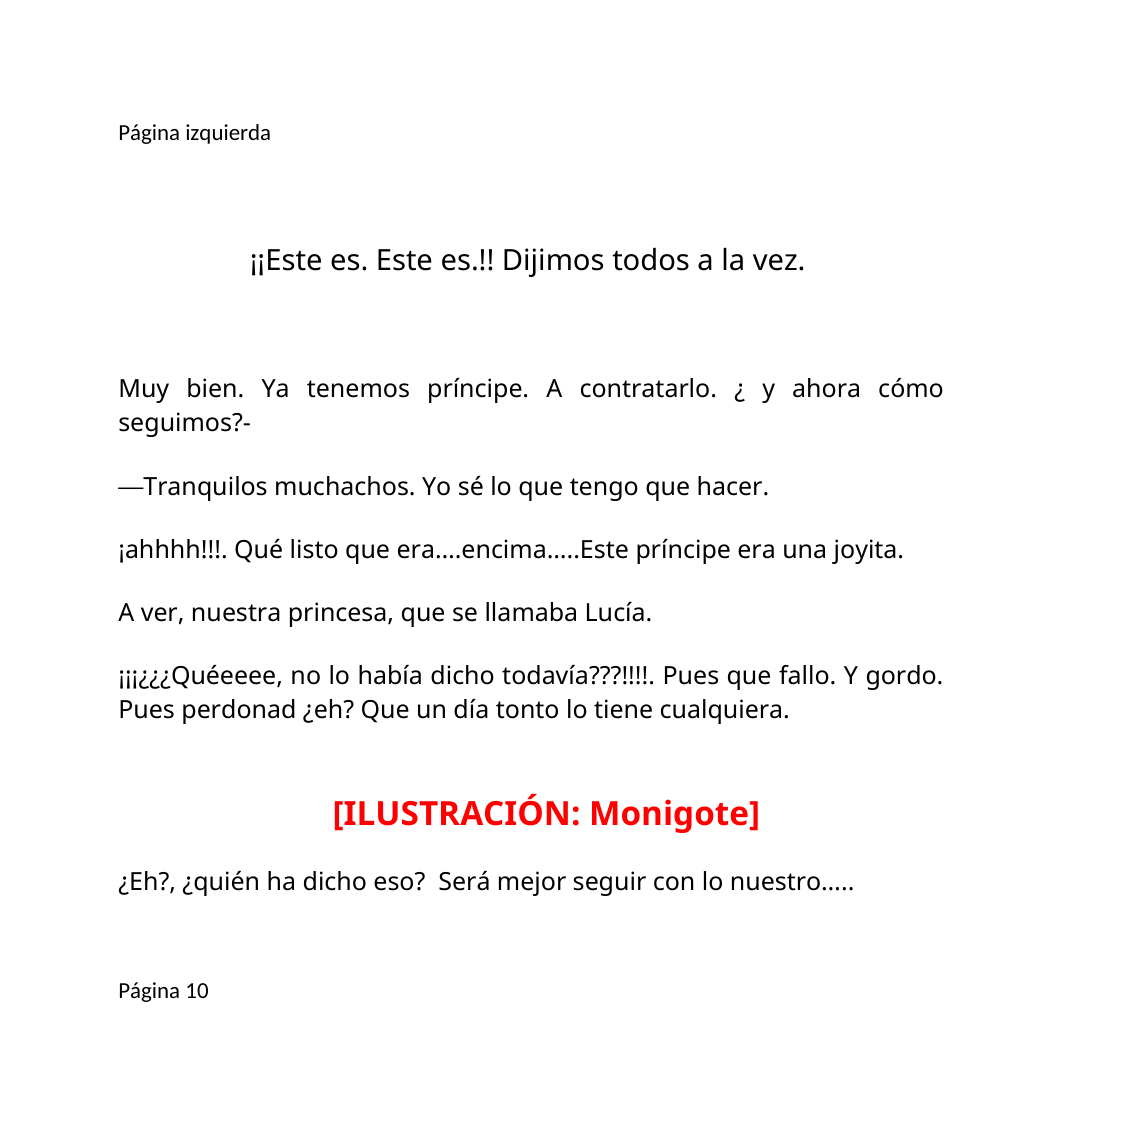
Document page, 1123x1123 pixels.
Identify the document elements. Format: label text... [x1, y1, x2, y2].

text ¿Eh?, ¿quién ha dicho eso? Será mejor seguir con lo nuestro….. [118, 864, 945, 898]
text Muy bien. Ya tenemos príncipe. A contratarlo. ¿ y ahora cómo seguimos?- [118, 371, 945, 439]
text A ver, nuestra princesa, que se llamaba Lucía. [118, 595, 945, 629]
text ―Tranquilos muchachos. Yo sé lo que tengo que hacer. [118, 468, 945, 502]
text ¡ahhhh!!!. Qué listo que era….encima…..Este príncipe era una joyita. [118, 531, 945, 566]
text ¡¡Este es. Este es.!! Dijimos todos a la vez. [118, 239, 945, 278]
text [ILUSTRACIÓN: Monigote] [118, 789, 945, 835]
text ¡¡¡¿¿¿Quéeeee, no lo había dicho todavía???!!!!. Pues que fallo. Y gordo. Pues perdonad ¿eh? Que un día tonto lo tiene cualquiera. [118, 658, 945, 726]
